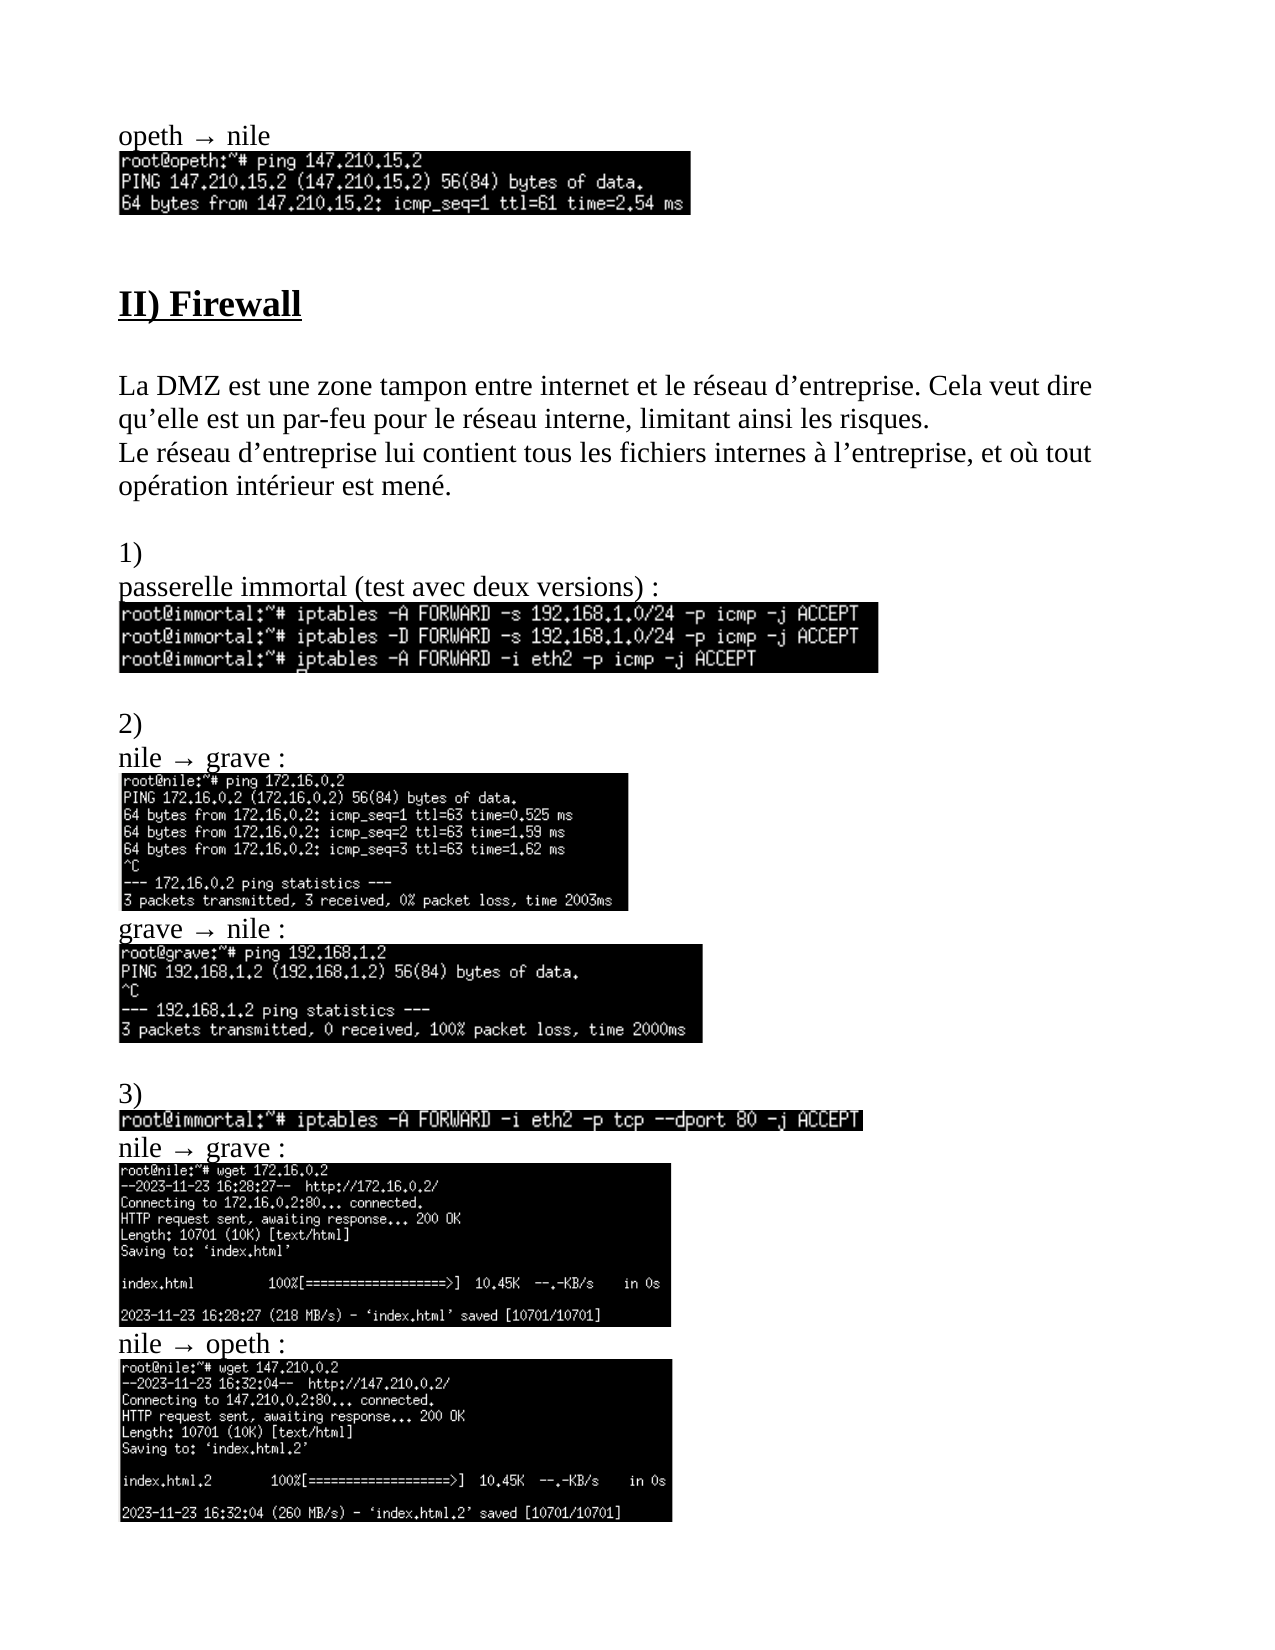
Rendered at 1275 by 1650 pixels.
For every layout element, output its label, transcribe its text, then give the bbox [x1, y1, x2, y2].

text 3) [118, 1076, 1157, 1110]
text nile → grave : [118, 1130, 1157, 1164]
text nile → grave : [118, 740, 1157, 773]
picture [118, 1163, 672, 1327]
text 2) [118, 706, 1157, 740]
text opeth → nile [118, 118, 1157, 152]
text grave → nile : [118, 911, 1157, 944]
picture [118, 944, 703, 1043]
picture [118, 1359, 673, 1522]
text passerelle immortal (test avec deux versions) : [118, 569, 1157, 603]
picture [118, 773, 629, 911]
text II) Firewall [118, 282, 1157, 325]
text nile → opeth : [118, 1326, 1157, 1360]
picture [118, 602, 879, 673]
text 1) [118, 536, 1157, 569]
text La DMZ est une zone tampon entre internet et le réseau d’entreprise. Cela veut dire qu’elle est un par-feu pour le réseau interne, limitant ainsi les risques. [118, 368, 1157, 435]
picture [118, 151, 691, 215]
picture [118, 1110, 863, 1131]
text Le réseau d’entreprise lui contient tous les fichiers internes à l’entreprise, et où tout opération intérieur est mené. [118, 435, 1157, 502]
